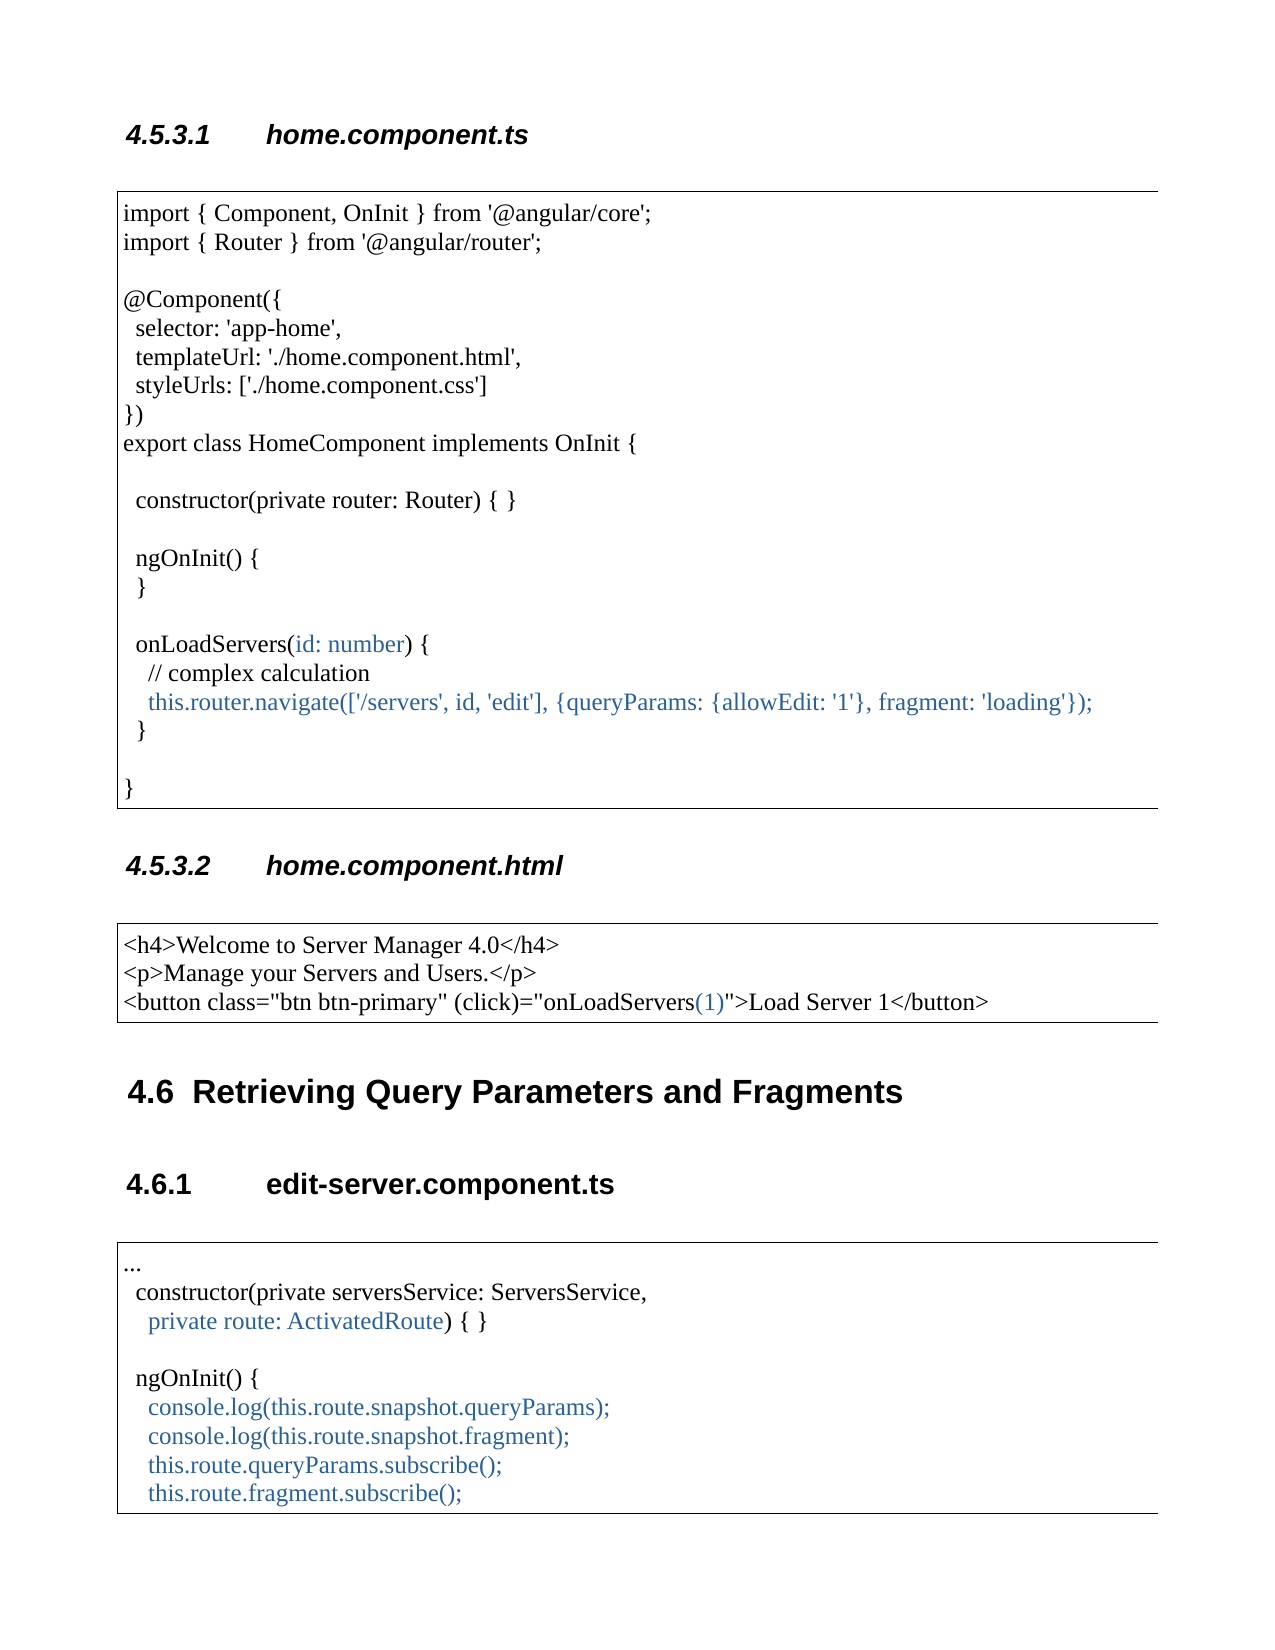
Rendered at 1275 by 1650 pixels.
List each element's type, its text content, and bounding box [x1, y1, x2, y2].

subtitle home.component.ts [118, 118, 1157, 150]
table_header import { Component, OnInit } from '@angular/core'; import { Router } from '@angular/router'; @Component({ selector: 'app-home', templateUrl: './home.component.html', styleUrls: ['./home.component.css'] }) export class HomeComponent implements OnInit { constructor(private router: Router) { } ngOnInit() { } onLoadServers(id: number) { // complex calculation this.router.navigate(['/servers', id, 'edit'], {queryParams: {allowEdit: '1'}, fragment: 'loading'}); } } [118, 192, 1158, 807]
table_header ... constructor(private serversService: ServersService, private route: ActivatedRoute) { } ngOnInit() { console.log(this.route.snapshot.queryParams); console.log(this.route.snapshot.fragment); this.route.queryParams.subscribe(); this.route.fragment.subscribe(); [118, 1243, 1158, 1513]
table_header <h4>Welcome to Server Manager 4.0</h4> <p>Manage your Servers and Users.</p> <button class="btn btn-primary" (click)="onLoadServers(1)">Load Server 1</button> [118, 924, 1158, 1022]
subtitle edit-server.component.ts [118, 1167, 1157, 1201]
subtitle home.component.html [118, 850, 1157, 882]
subtitle Retrieving Query Parameters and Fragments [118, 1072, 1157, 1111]
